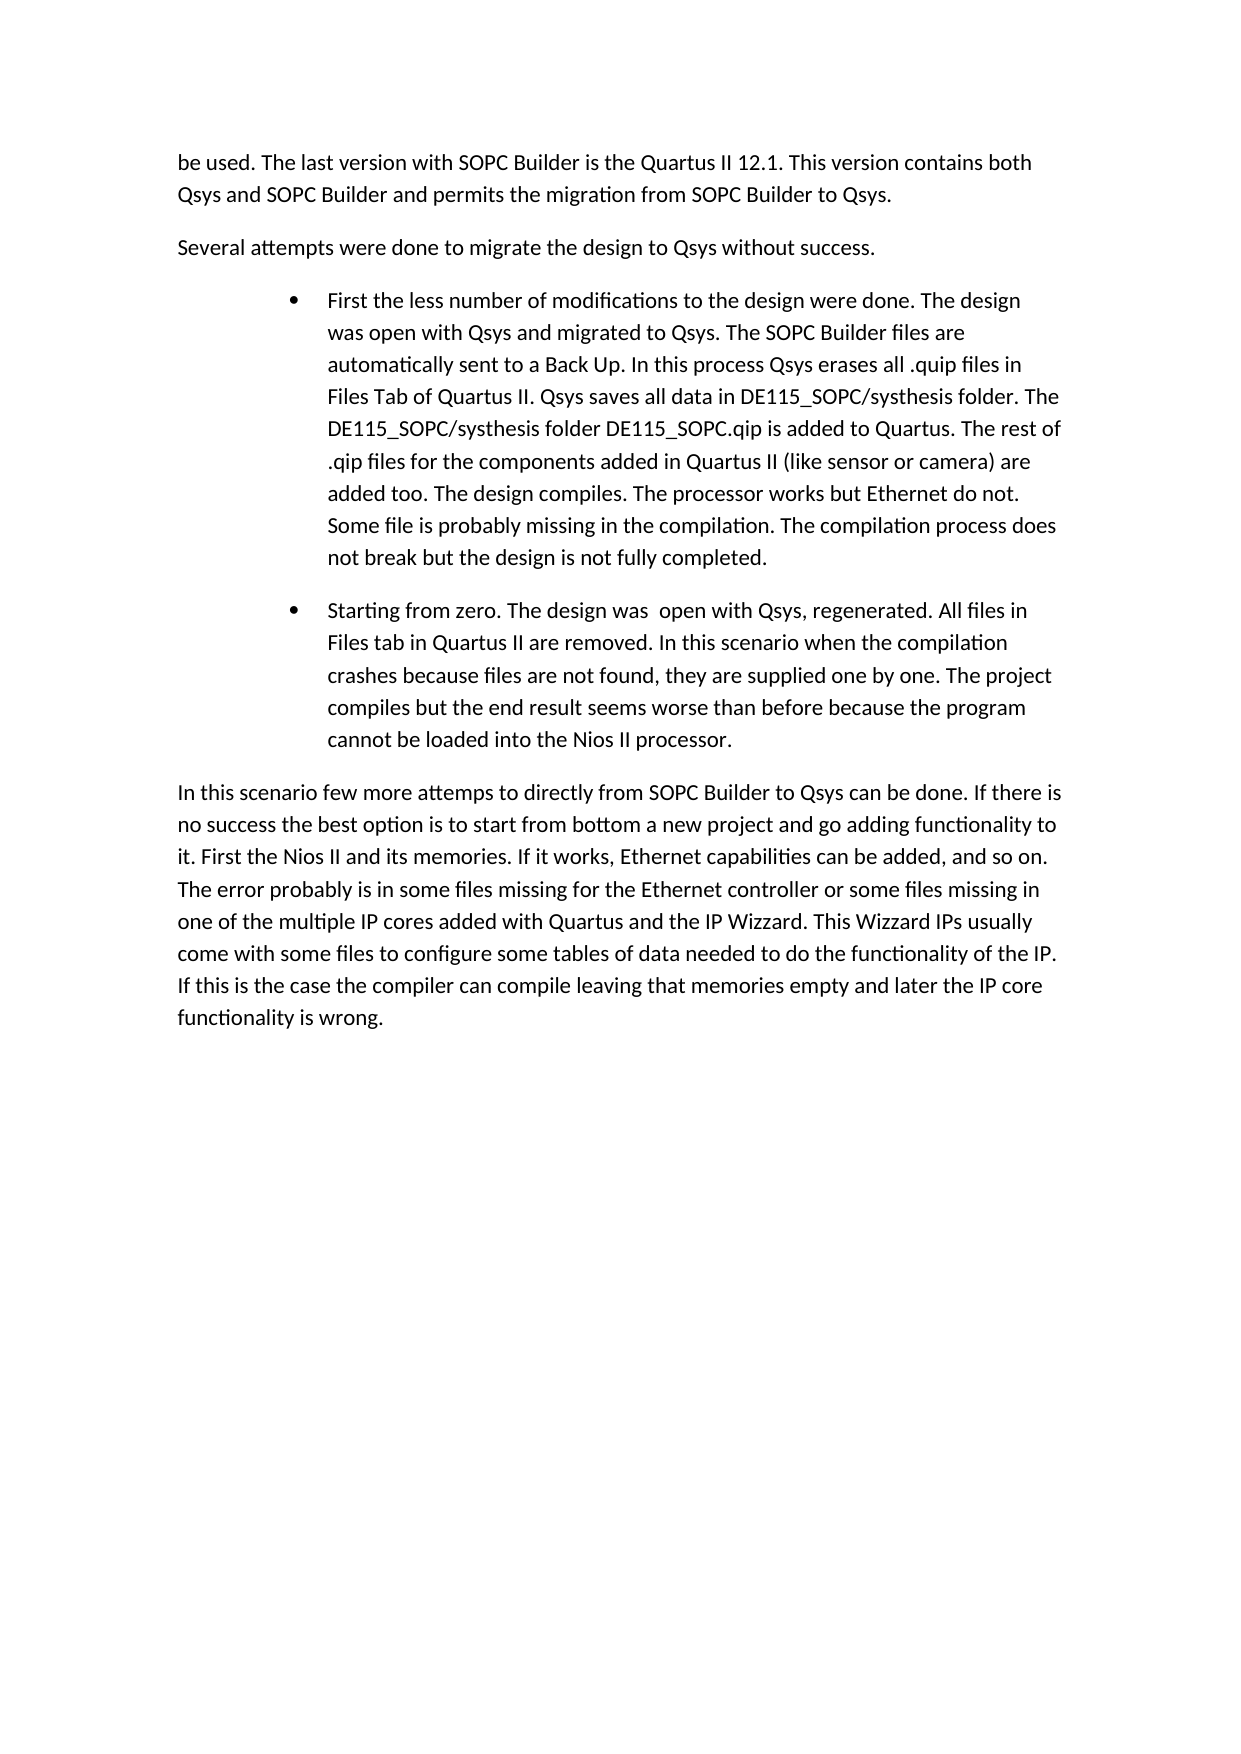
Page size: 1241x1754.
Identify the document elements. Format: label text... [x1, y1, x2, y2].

text be used. The last version with SOPC Builder is the Quartus II 12.1. This version contains both Qsys and SOPC Builder and permits the migration from SOPC Builder to Qsys. [177, 148, 1063, 208]
text Several attempts were done to migrate the design to Qsys without success. [177, 233, 1063, 261]
list First the less number of modifications to the design were done. The design was open with Qsys and migrated to Qsys. The SOPC Builder files are automatically sent to a Back Up. In this process Qsys erases all .quip files in Files Tab of Quartus II. Qsys saves all data in DE115_SOPC/systhesis folder. The DE115_SOPC/systhesis folder DE115_SOPC.qip is added to Quartus. The rest of .qip files for the components added in Quartus II (like sensor or camera) are added too. The design compiles. The processor works but Ethernet do not. Some file is probably missing in the compilation. The compilation process does not break but the design is not fully completed. [290, 286, 1063, 571]
list Starting from zero. The design was open with Qsys, regenerated. All files in Files tab in Quartus II are removed. In this scenario when the compilation crashes because files are not found, they are supplied one by one. The project compiles but the end result seems worse than before because the program cannot be loaded into the Nios II processor. [290, 596, 1063, 753]
text In this scenario few more attemps to directly from SOPC Builder to Qsys can be done. If there is no success the best option is to start from bottom a new project and go adding functionality to it. First the Nios II and its memories. If it works, Ethernet capabilities can be added, and so on. The error probably is in some files missing for the Ethernet controller or some files missing in one of the multiple IP cores added with Quartus and the IP Wizzard. This Wizzard IPs usually come with some files to configure some tables of data needed to do the functionality of the IP. If this is the case the compiler can compile leaving that memories empty and later the IP core functionality is wrong. [177, 778, 1063, 1031]
